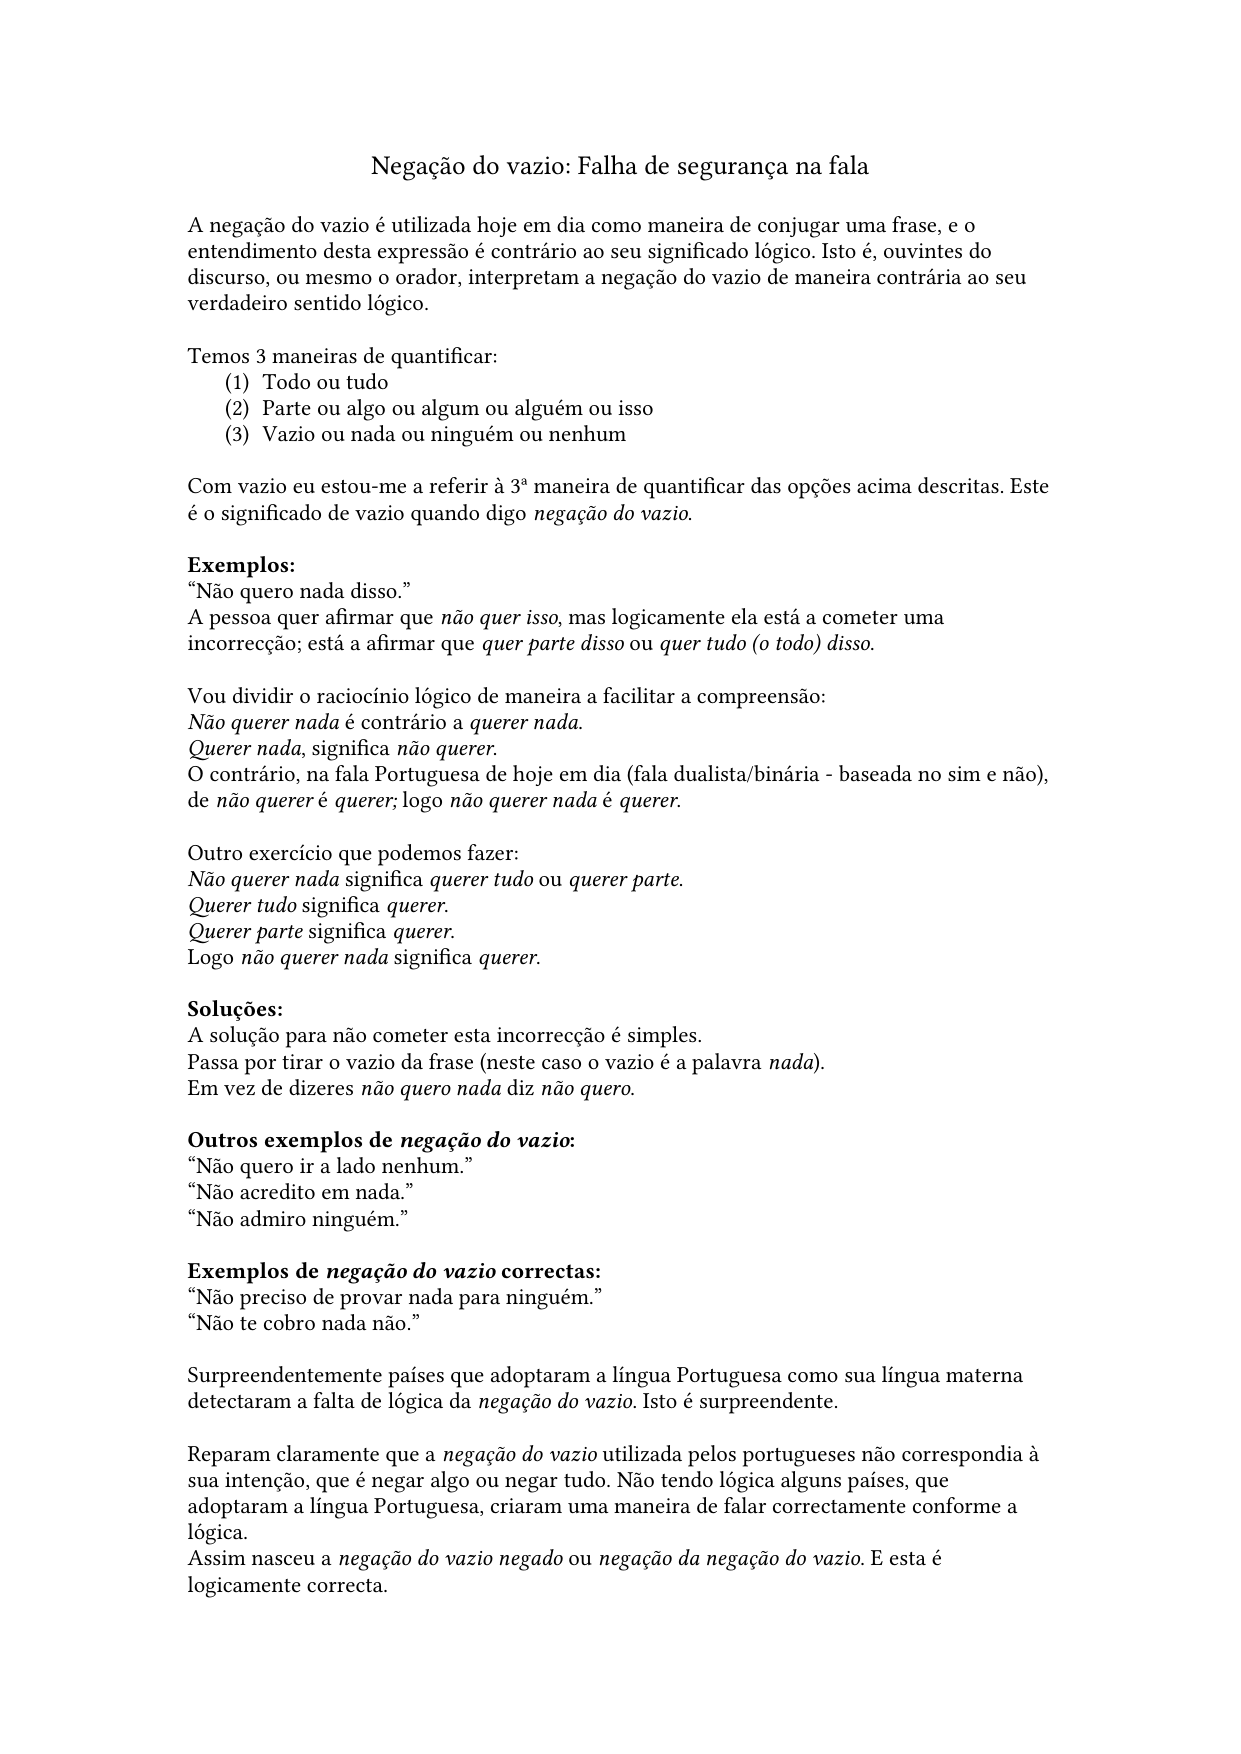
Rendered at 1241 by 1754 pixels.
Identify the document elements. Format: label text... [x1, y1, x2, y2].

text Outros exemplos de negação do vazio: [187, 1127, 1053, 1153]
text Vou dividir o raciocínio lógico de maneira a facilitar a compreensão: [187, 682, 1053, 709]
text Logo não querer nada significa querer. [187, 944, 1053, 970]
text Temos 3 maneiras de quantificar: [187, 343, 1053, 369]
list Parte ou algo ou algum ou alguém ou isso [225, 395, 1053, 421]
text “Não quero ir a lado nenhum.” [187, 1153, 1053, 1179]
text Outro exercício que podemos fazer: [187, 839, 1053, 866]
text Assim nasceu a negação do vazio negado ou negação da negação do vazio. E esta é logicamente correcta. [187, 1545, 1053, 1598]
text “Não te cobro nada não.” [187, 1310, 1053, 1336]
text Não querer nada é contrário a querer nada. [187, 709, 1053, 735]
list Todo ou tudo [225, 369, 1053, 395]
text “Não admiro ninguém.” [187, 1205, 1053, 1232]
text “Não acredito em nada.” [187, 1179, 1053, 1205]
text Em vez de dizeres não quero nada diz não quero. [187, 1075, 1053, 1101]
text “Não quero nada disso.” [187, 578, 1053, 604]
text O contrário, na fala Portuguesa de hoje em dia (fala dualista/binária - baseada no sim e não), de não querer é querer; logo não querer nada é querer. [187, 761, 1053, 813]
text Com vazio eu estou-me a referir à 3ª maneira de quantificar das opções acima descritas. Este é o significado de vazio quando digo negação do vazio. [187, 473, 1053, 526]
text Não querer nada significa querer tudo ou querer parte. [187, 866, 1053, 892]
text Surpreendentemente países que adoptaram a língua Portuguesa como sua língua materna detectaram a falta de lógica da negação do vazio. Isto é surpreendente. [187, 1362, 1053, 1414]
text Soluções: [187, 996, 1053, 1022]
text Querer parte significa querer. [187, 918, 1053, 944]
text Exemplos de negação do vazio correctas: [187, 1258, 1053, 1284]
text Exemplos: [187, 552, 1053, 578]
text A negação do vazio é utilizada hoje em dia como maneira de conjugar uma frase, e o entendimento desta expressão é contrário ao seu significado lógico. Isto é, ouvintes do discurso, ou mesmo o orador, interpretam a negação do vazio de maneira contrária ao seu verdadeiro sentido lógico. [187, 212, 1053, 316]
text Reparam claramente que a negação do vazio utilizada pelos portugueses não correspondia à sua intenção, que é negar algo ou negar tudo. Não tendo lógica alguns países, que adoptaram a língua Portuguesa, criaram uma maneira de falar correctamente conforme a lógica. [187, 1441, 1053, 1545]
text Querer tudo significa querer. [187, 892, 1053, 918]
list Vazio ou nada ou ninguém ou nenhum [225, 421, 1053, 447]
text Negação do vazio: Falha de segurança na fala [187, 150, 1053, 181]
text Passa por tirar o vazio da frase (neste caso o vazio é a palavra nada). [187, 1048, 1053, 1075]
text “Não preciso de provar nada para ninguém.” [187, 1284, 1053, 1310]
text A pessoa quer afirmar que não quer isso, mas logicamente ela está a cometer uma incorrecção; está a afirmar que quer parte disso ou quer tudo (o todo) disso. [187, 604, 1053, 656]
text Querer nada, significa não querer. [187, 735, 1053, 761]
text A solução para não cometer esta incorrecção é simples. [187, 1022, 1053, 1048]
